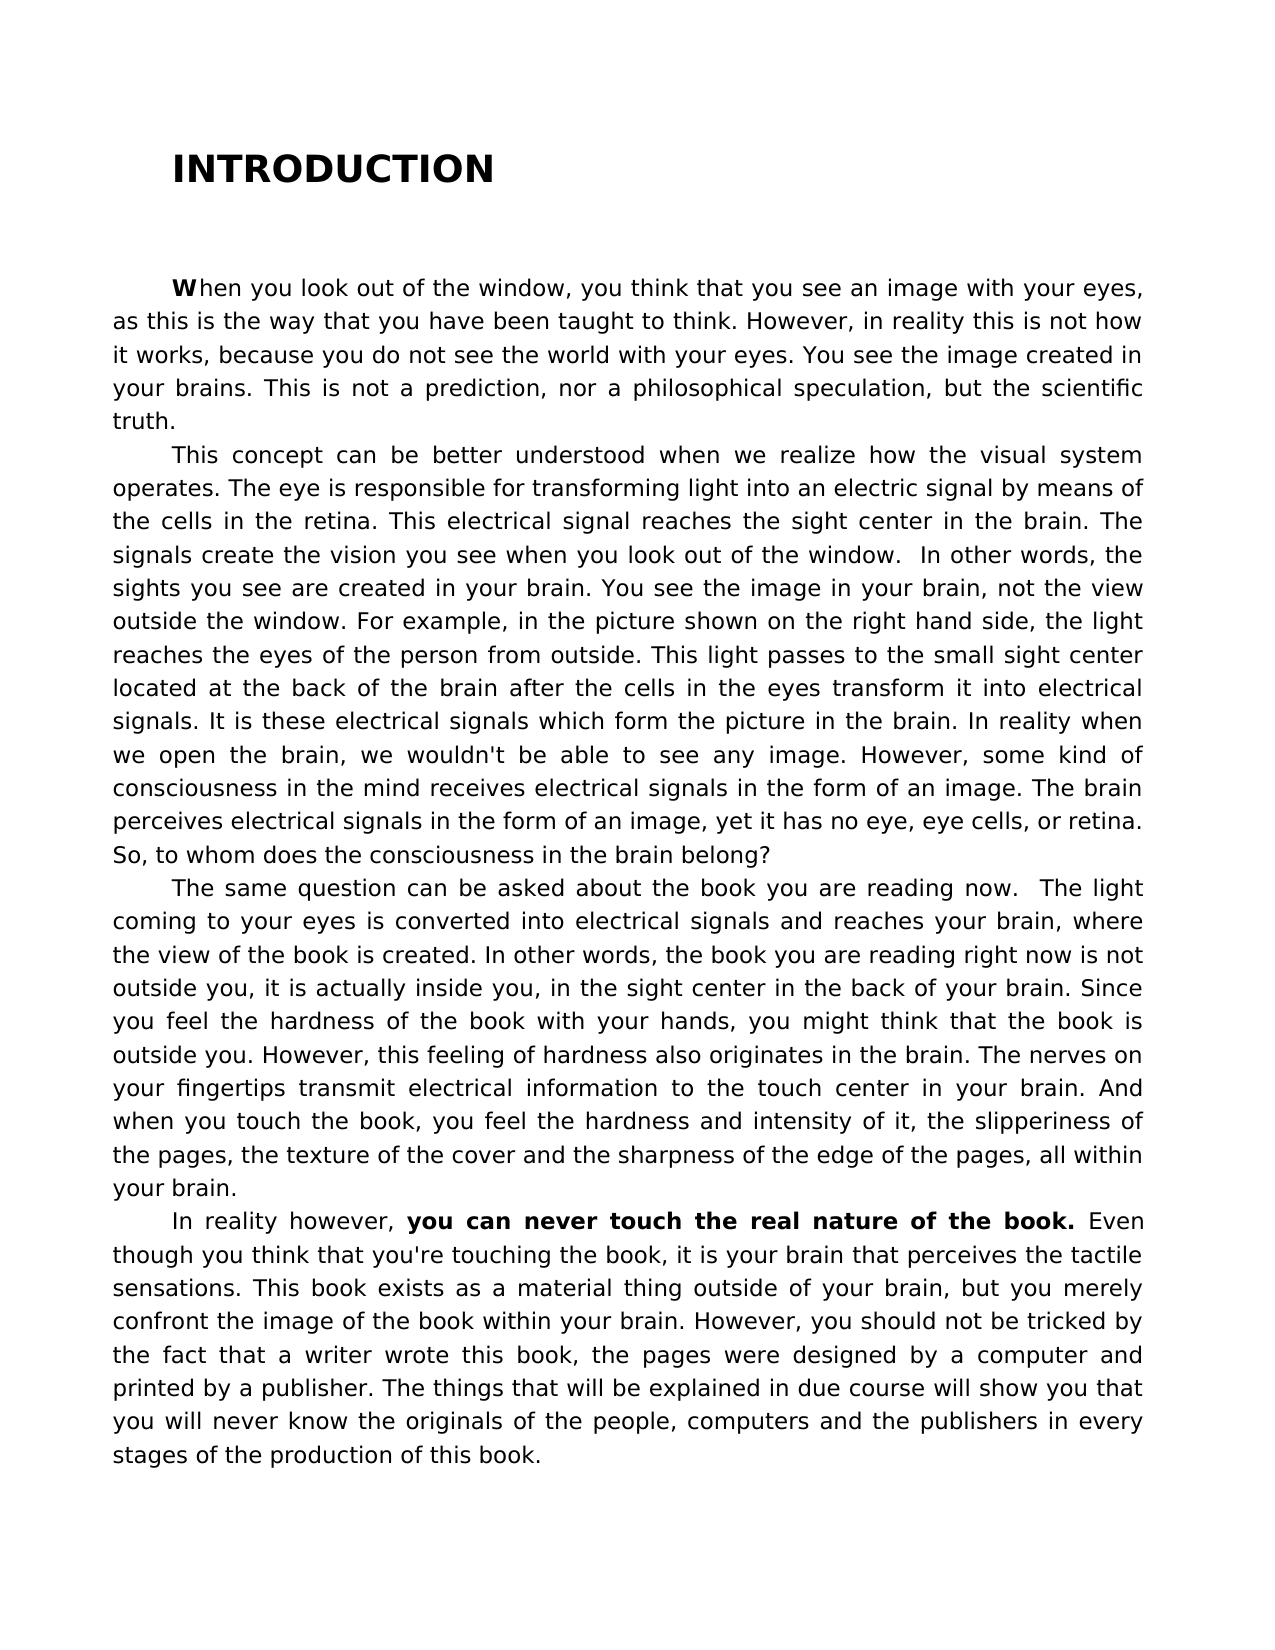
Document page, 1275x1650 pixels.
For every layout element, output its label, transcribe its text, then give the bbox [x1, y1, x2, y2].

text This concept can be better understood when we realize how the visual system operates. The eye is responsible for transforming light into an electric signal by means of the cells in the retina. This electrical signal reaches the sight center in the brain. The signals create the vision you see when you look out of the window. In other words, the sights you see are created in your brain. You see the image in your brain, not the view outside the window. For example, in the picture shown on the right hand side, the light reaches the eyes of the person from outside. This light passes to the small sight center located at the back of the brain after the cells in the eyes transform it into electrical signals. It is these electrical signals which form the picture in the brain. In reality when we open the brain, we wouldn't be able to see any image. However, some kind of consciousness in the mind receives electrical signals in the form of an image. The brain perceives electrical signals in the form of an image, yet it has no eye, eye cells, or retina. So, to whom does the consciousness in the brain belong? [112, 436, 1145, 870]
text In reality however, you can never touch the real nature of the book. Even though you think that you're touching the book, it is your brain that perceives the tactile sensations. This book exists as a material thing outside of your brain, but you merely confront the image of the book within your brain. However, you should not be tricked by the fact that a writer wrote this book, the pages were designed by a computer and printed by a publisher. The things that will be explained in due course will show you that you will never know the originals of the people, computers and the publishers in every stages of the production of this book. [112, 1203, 1145, 1470]
text When you look out of the window, you think that you see an image with your eyes, as this is the way that you have been taught to think. However, in reality this is not how it works, because you do not see the world with your eyes. You see the image created in your brains. This is not a prediction, nor a philosophical speculation, but the scientific truth. [112, 270, 1145, 436]
text The same question can be asked about the book you are reading now. The light coming to your eyes is converted into electrical signals and reaches your brain, where the view of the book is created. In other words, the book you are reading right now is not outside you, it is actually inside you, in the sight center in the back of your brain. Since you feel the hardness of the book with your hands, you might think that the book is outside you. However, this feeling of hardness also originates in the brain. The nerves on your fingertips transmit electrical information to the touch center in your brain. And when you touch the book, you feel the hardness and intensity of it, the slipperiness of the pages, the texture of the cover and the sharpness of the edge of the pages, all within your brain. [112, 870, 1145, 1203]
text INTRODUCTION [112, 148, 1145, 191]
